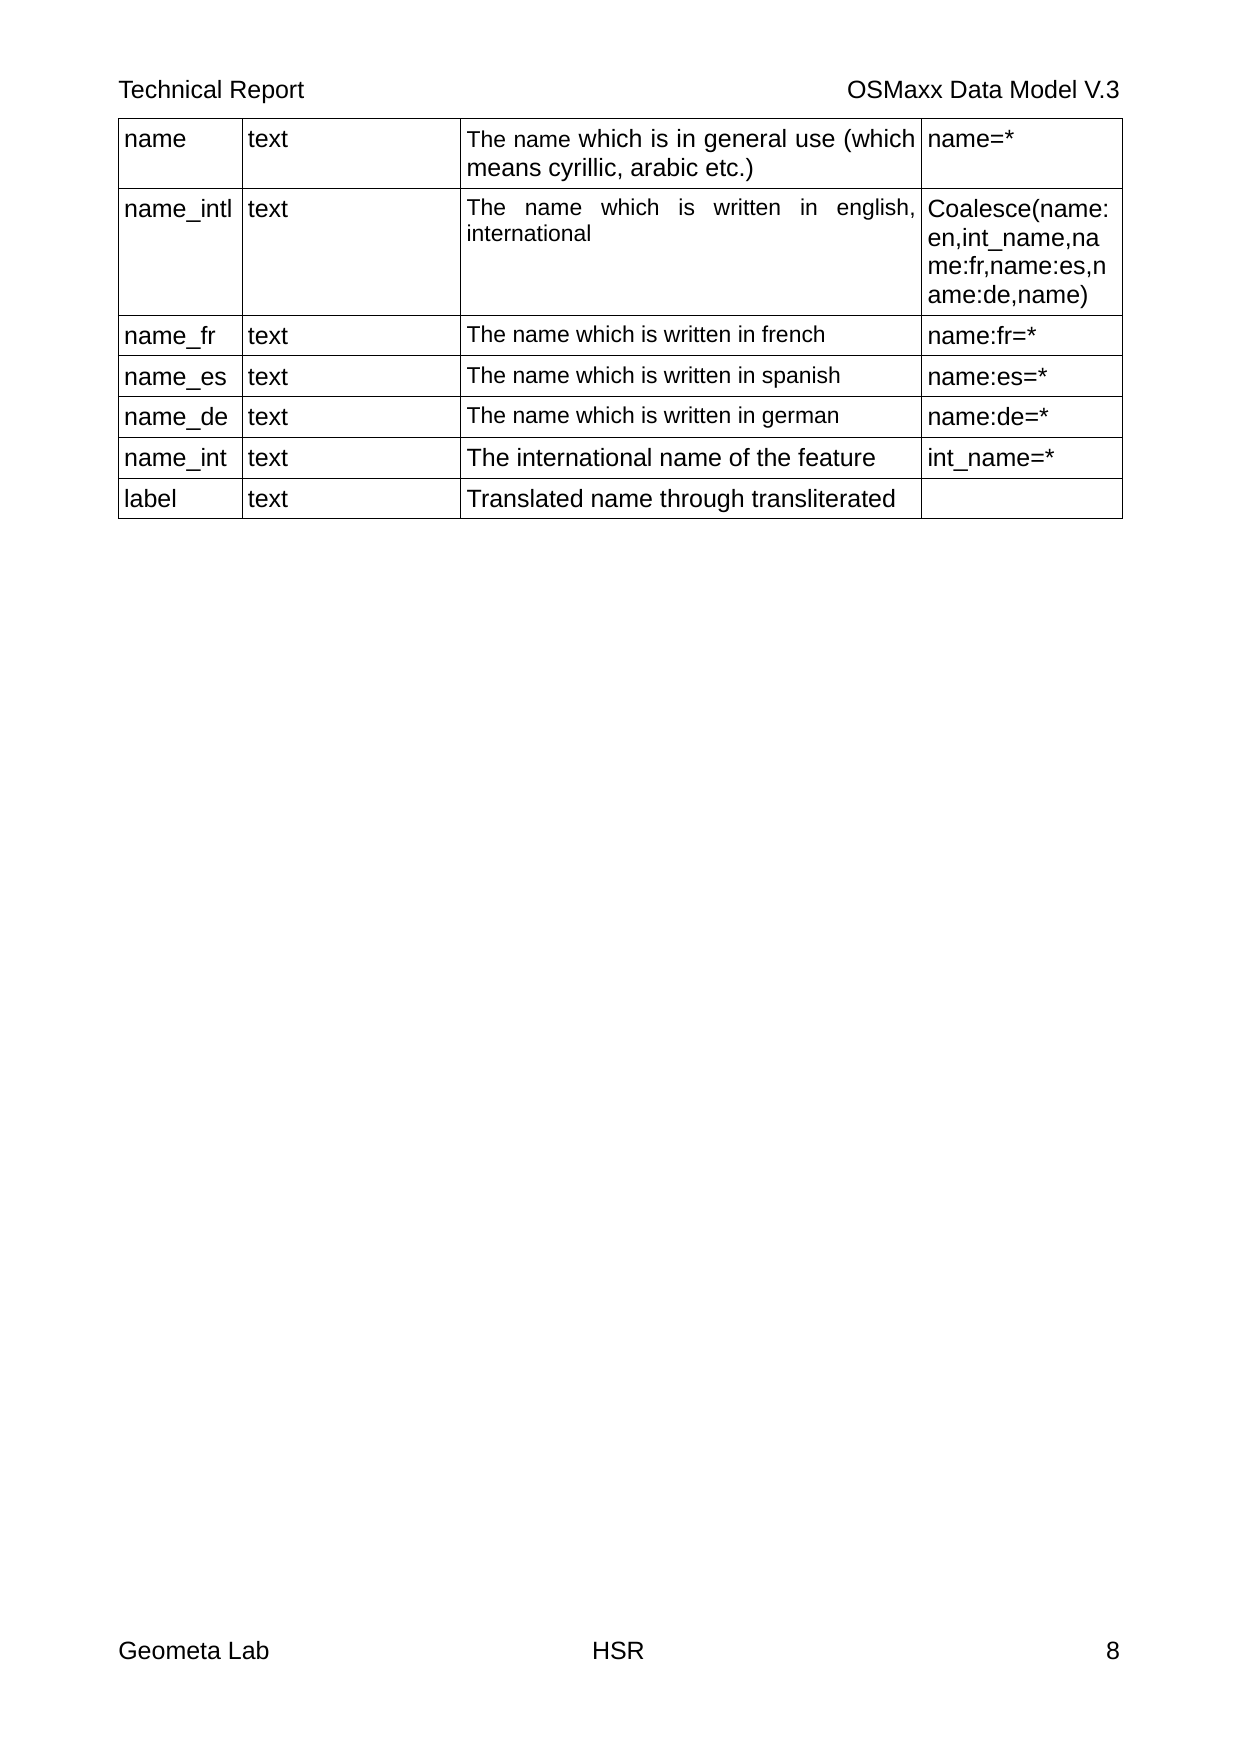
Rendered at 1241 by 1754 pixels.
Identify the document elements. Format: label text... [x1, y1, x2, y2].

table_cell The international name of the feature [461, 438, 921, 477]
table_cell label [119, 479, 242, 518]
table_cell name:es=* [922, 356, 1122, 396]
table_cell Translated name through transliterated [461, 479, 921, 518]
table_cell The name which is written in french [461, 316, 921, 355]
table_cell text [243, 397, 460, 437]
table_cell name_de [119, 397, 242, 437]
table_cell Coalesce(name:en,int_name,name:fr,name:es,name:de,name) [922, 189, 1122, 314]
table_cell The name which is written in english, international [461, 189, 921, 314]
table_cell int_name=* [922, 438, 1122, 477]
table_cell text [243, 479, 460, 518]
table_cell text [243, 438, 460, 477]
table_cell text [243, 189, 460, 314]
table_cell name_int [119, 438, 242, 477]
table_cell The name which is written in spanish [461, 356, 921, 396]
table_cell text [243, 316, 460, 355]
table_cell [922, 479, 1122, 518]
table_cell name [119, 119, 242, 188]
table_cell name_fr [119, 316, 242, 355]
table_cell name:de=* [922, 397, 1122, 437]
table_cell name=* [922, 119, 1122, 188]
table_cell The name which is written in german [461, 397, 921, 437]
table_cell text [243, 119, 460, 188]
table_cell text [243, 356, 460, 396]
table_cell name_es [119, 356, 242, 396]
table_cell name_intl [119, 189, 242, 314]
table_cell name:fr=* [922, 316, 1122, 355]
table_cell The name which is in general use (which means cyrillic, arabic etc.) [461, 119, 921, 188]
